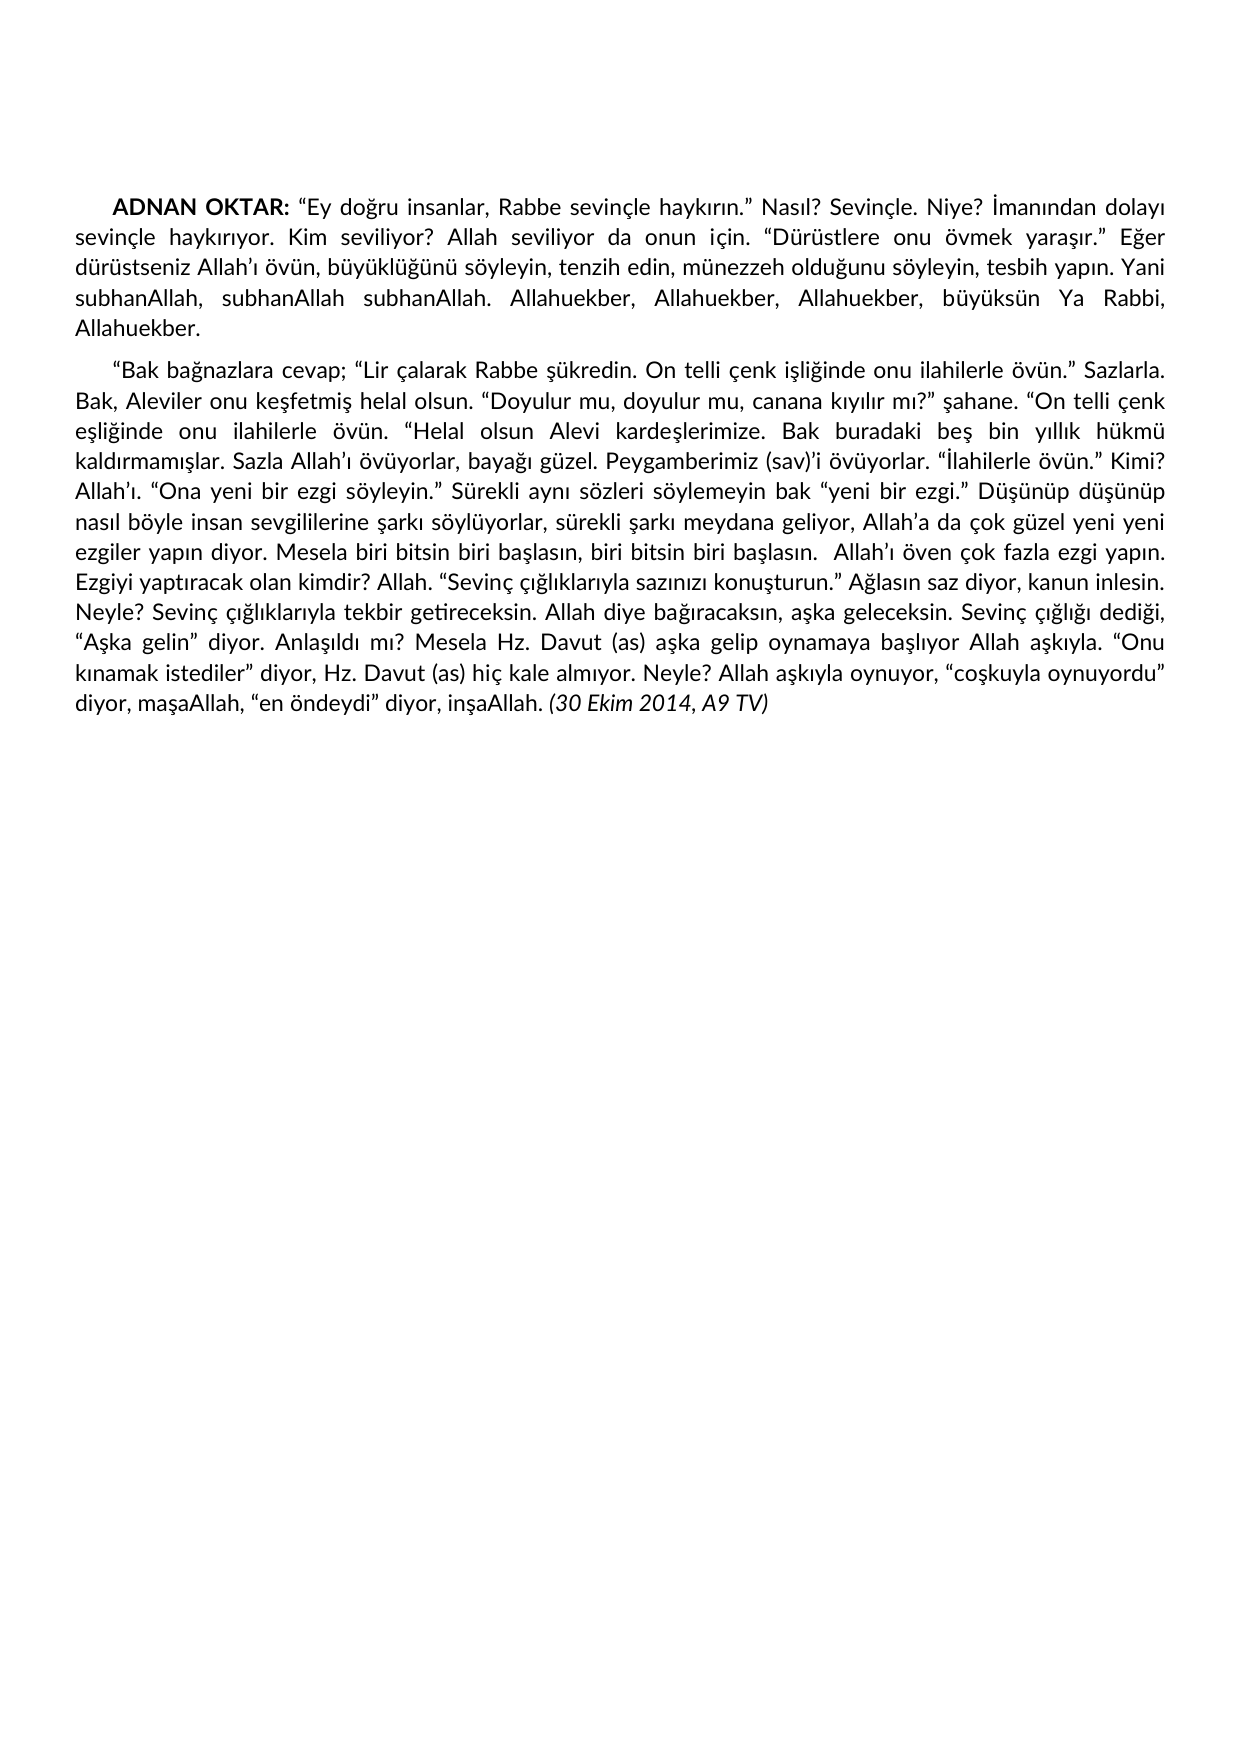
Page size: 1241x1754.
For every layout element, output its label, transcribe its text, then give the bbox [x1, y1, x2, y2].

text ADNAN OKTAR: “Ey doğru insanlar, Rabbe sevinçle haykırın.” Nasıl? Sevinçle. Niye? İmanından dolayı sevinçle haykırıyor. Kim seviliyor? Allah seviliyor da onun için. “Dürüstlere onu övmek yaraşır.” Eğer dürüstseniz Allah’ı övün, büyüklüğünü söyleyin, tenzih edin, münezzeh olduğunu söyleyin, tesbih yapın. Yani subhanAllah, subhanAllah subhanAllah. Allahuekber, Allahuekber, Allahuekber, büyüksün Ya Rabbi, Allahuekber. [75, 193, 1165, 341]
text “Bak bağnazlara cevap; “Lir çalarak Rabbe şükredin. On telli çenk işliğinde onu ilahilerle övün.” Sazlarla. Bak, Aleviler onu keşfetmiş helal olsun. “Doyulur mu, doyulur mu, canana kıyılır mı?” şahane. “On telli çenk eşliğinde onu ilahilerle övün. “Helal olsun Alevi kardeşlerimize. Bak buradaki beş bin yıllık hükmü kaldırmamışlar. Sazla Allah’ı övüyorlar, bayağı güzel. Peygamberimiz (sav)’i övüyorlar. “İlahilerle övün.” Kimi? Allah’ı. “Ona yeni bir ezgi söyleyin.” Sürekli aynı sözleri söylemeyin bak “yeni bir ezgi.” Düşünüp düşünüp nasıl böyle insan sevgililerine şarkı söylüyorlar, sürekli şarkı meydana geliyor, Allah’a da çok güzel yeni yeni ezgiler yapın diyor. Mesela biri bitsin biri başlasın, biri bitsin biri başlasın. Allah’ı öven çok fazla ezgi yapın. Ezgiyi yaptıracak olan kimdir? Allah. “Sevinç çığlıklarıyla sazınızı konuşturun.” Ağlasın saz diyor, kanun inlesin. Neyle? Sevinç çığlıklarıyla tekbir getireceksin. Allah diye bağıracaksın, aşka geleceksin. Sevinç çığlığı dediği, “Aşka gelin” diyor. Anlaşıldı mı? Mesela Hz. Davut (as) aşka gelip oynamaya başlıyor Allah aşkıyla. “Onu kınamak istediler” diyor, Hz. Davut (as) hiç kale almıyor. Neyle? Allah aşkıyla oynuyor, “coşkuyla oynuyordu” diyor, maşaAllah, “en öndeydi” diyor, inşaAllah. (30 Ekim 2014, A9 TV) [75, 356, 1165, 716]
